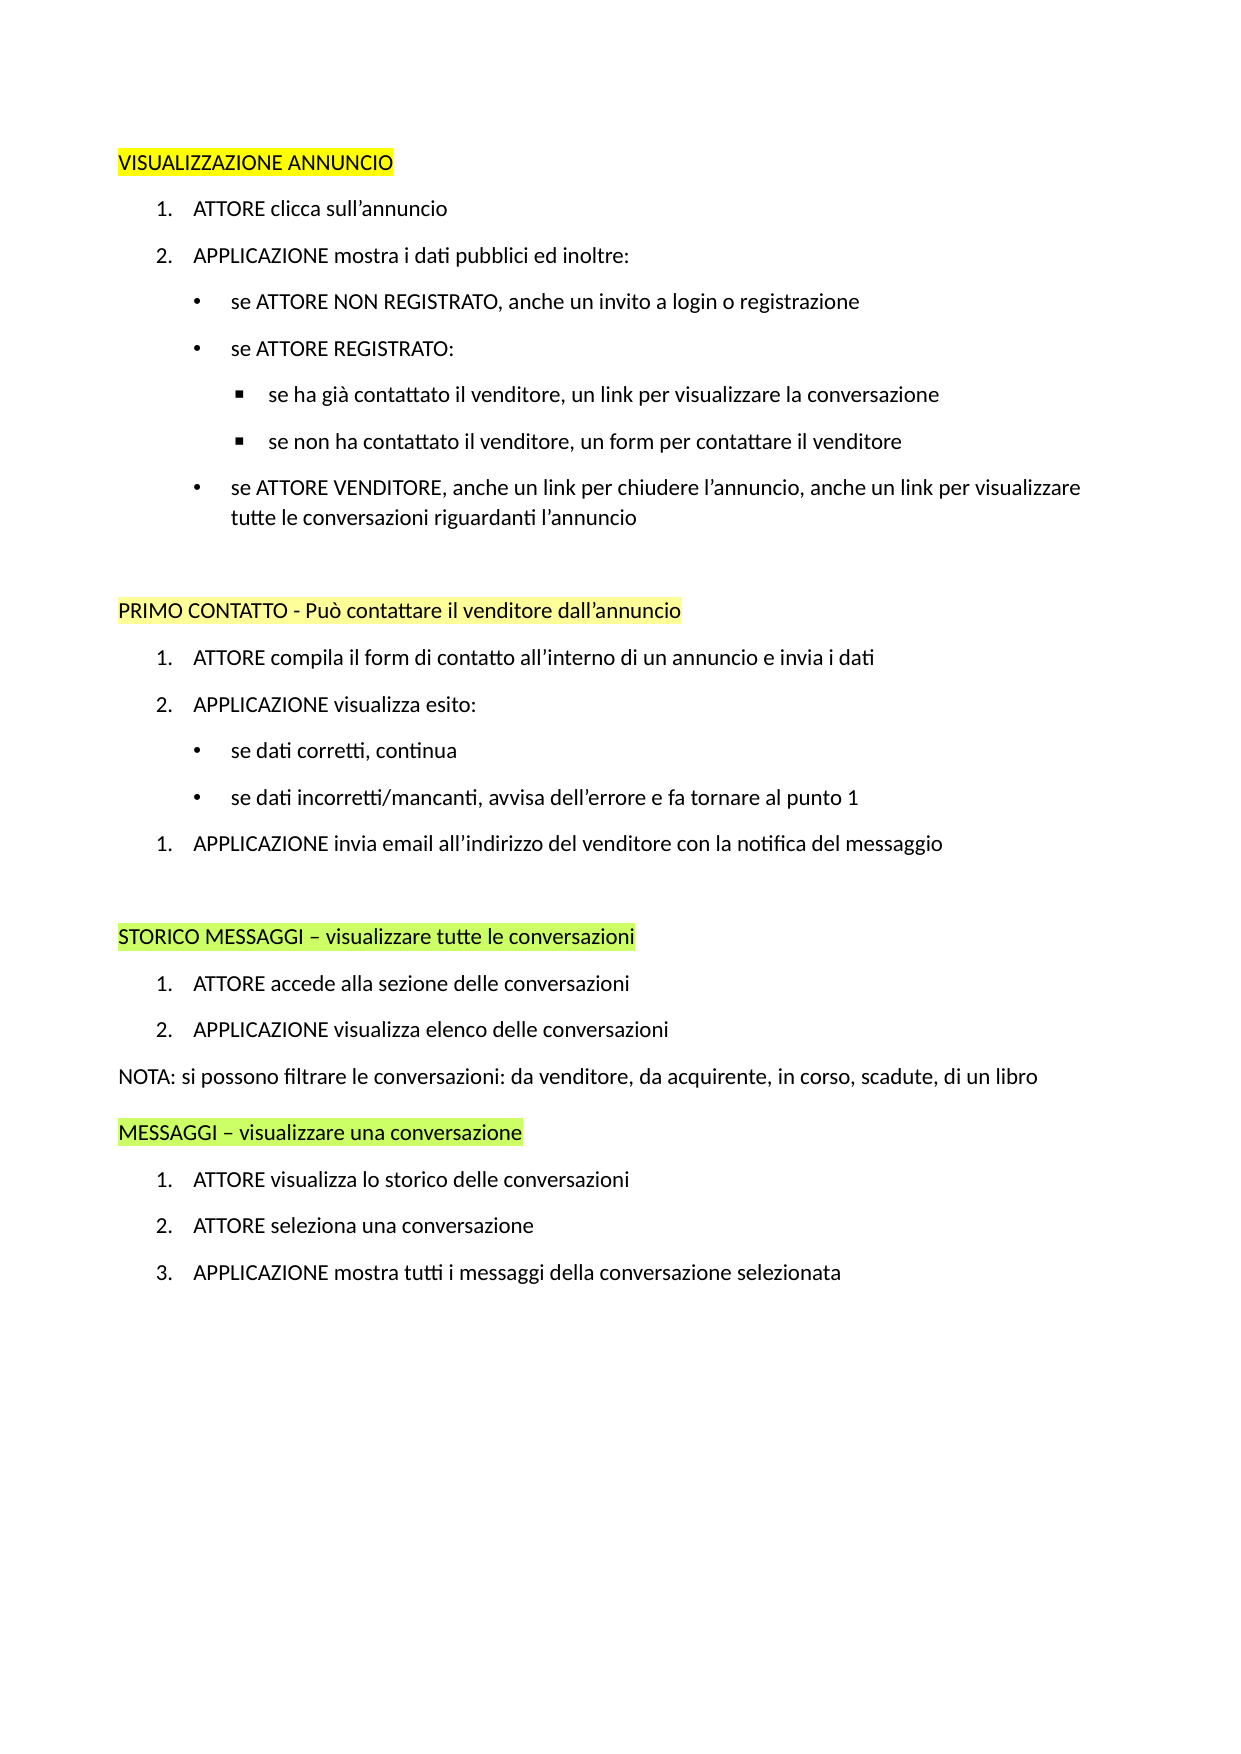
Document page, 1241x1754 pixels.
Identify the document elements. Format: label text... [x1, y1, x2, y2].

list APPLICAZIONE mostra i dati pubblici ed inoltre: [156, 241, 1122, 269]
list ATTORE compila il form di contatto all’interno di un annuncio e invia i dati [156, 643, 1122, 671]
list ATTORE seleziona una conversazione [156, 1211, 1122, 1239]
text NOTA: si possono filtrare le conversazioni: da venditore, da acquirente, in corso, scadute, di un libro [118, 1062, 1122, 1090]
text VISUALIZZAZIONE ANNUNCIO [118, 148, 1122, 176]
text MESSAGGI – visualizzare una conversazione [118, 1118, 1122, 1146]
list APPLICAZIONE visualizza elenco delle conversazioni [156, 1016, 1122, 1044]
list se ATTORE VENDITORE, anche un link per chiudere l’annuncio, anche un link per visualizzare tutte le conversazioni riguardanti l’annuncio [193, 473, 1122, 531]
list se non ha contattato il venditore, un form per contattare il venditore [231, 427, 1122, 455]
list se dati incorretti/mancanti, avvisa dell’errore e fa tornare al punto 1 [193, 783, 1122, 811]
list APPLICAZIONE invia email all’indirizzo del venditore con la notifica del messaggio [156, 829, 1122, 857]
list APPLICAZIONE mostra tutti i messaggi della conversazione selezionata [156, 1258, 1122, 1286]
text STORICO MESSAGGI – visualizzare tutte le conversazioni [118, 922, 1122, 951]
list se ATTORE NON REGISTRATO, anche un invito a login o registrazione [193, 287, 1122, 315]
list se ATTORE REGISTRATO: [193, 334, 1122, 362]
list se dati corretti, continua [193, 736, 1122, 764]
list se ha già contattato il venditore, un link per visualizzare la conversazione [231, 380, 1122, 408]
list ATTORE accede alla sezione delle conversazioni [156, 969, 1122, 997]
list ATTORE visualizza lo storico delle conversazioni [156, 1165, 1122, 1193]
text PRIMO CONTATTO - Può contattare il venditore dall’annuncio [118, 597, 1122, 624]
list APPLICAZIONE visualizza esito: [156, 690, 1122, 718]
list ATTORE clicca sull’annuncio [156, 194, 1122, 222]
